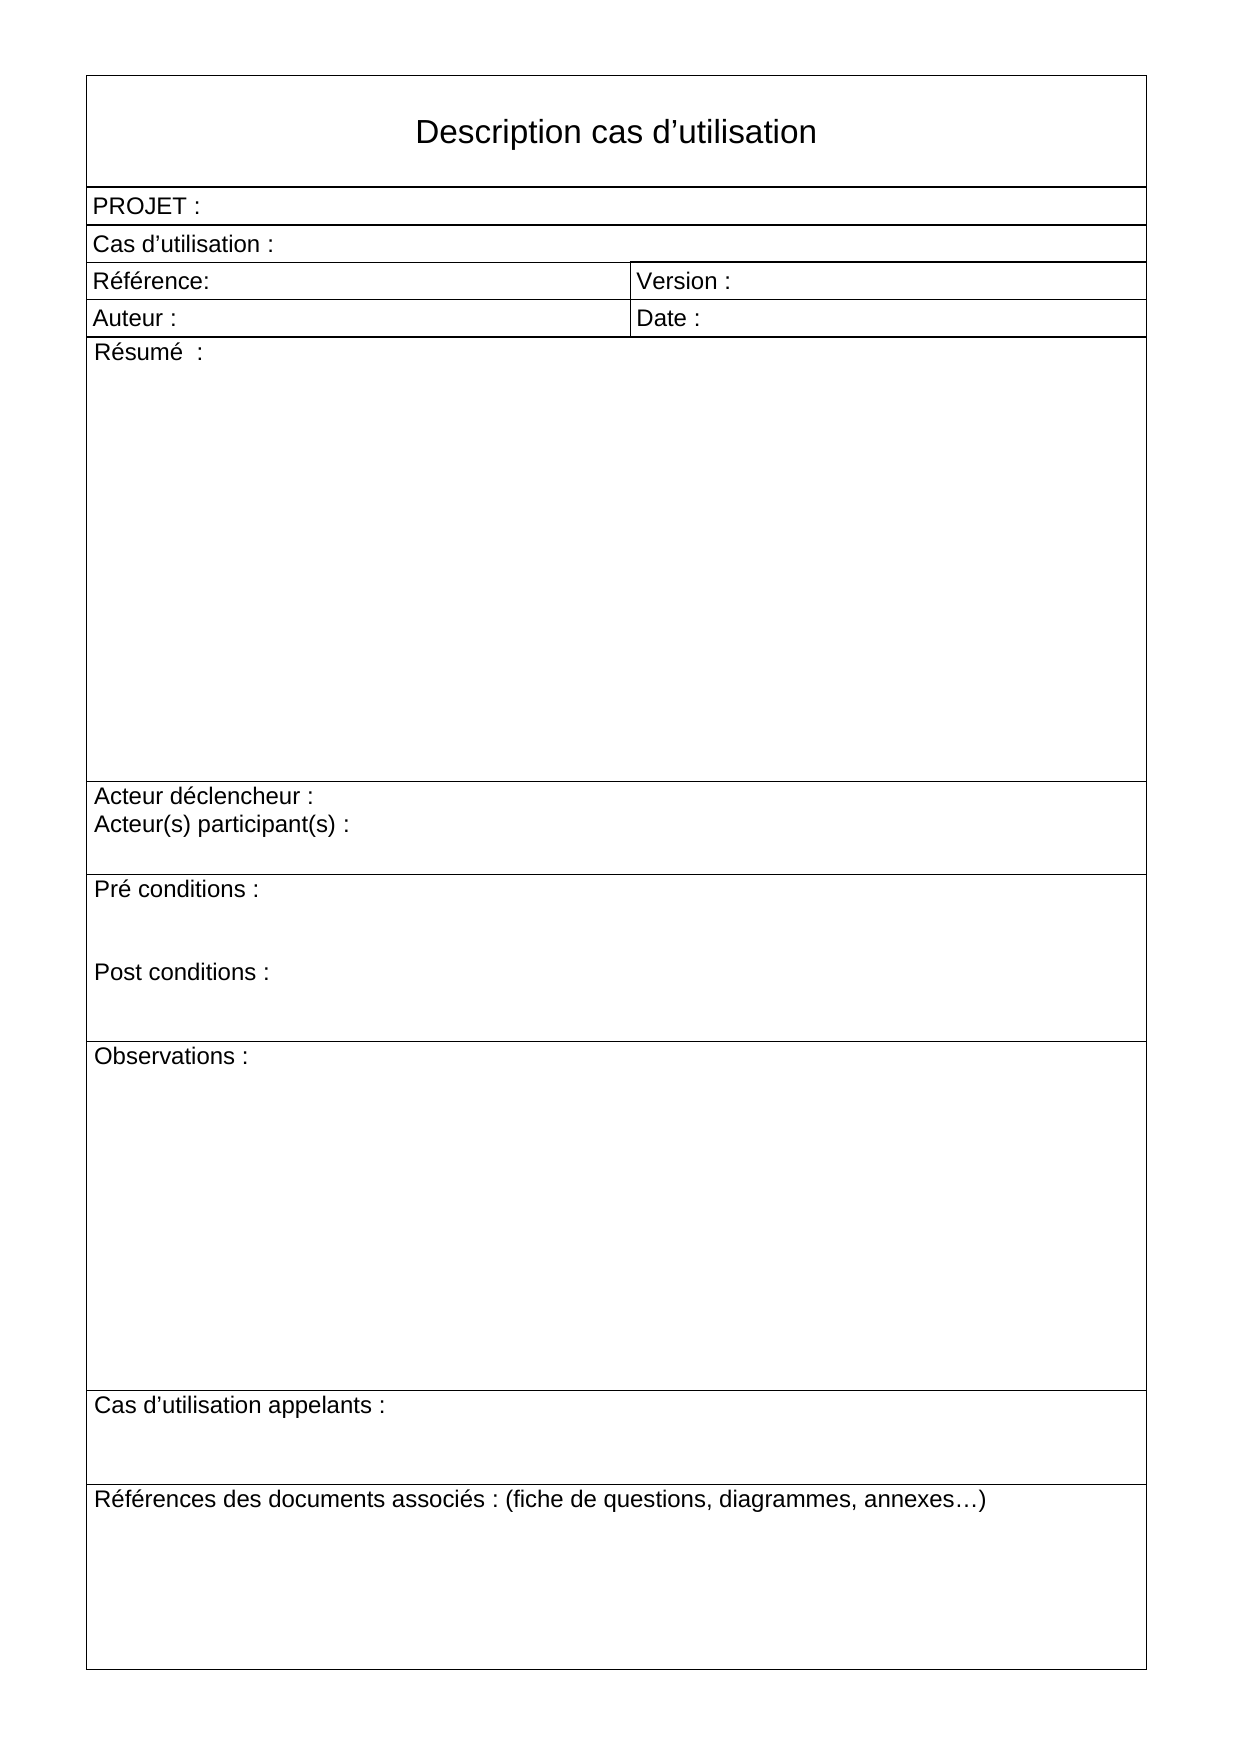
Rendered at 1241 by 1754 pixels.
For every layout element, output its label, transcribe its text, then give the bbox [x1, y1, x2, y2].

table_cell Références des documents associés : (fiche de questions, diagrammes, annexes…) [87, 1485, 1146, 1669]
table_header Description cas d’utilisation [87, 76, 1146, 186]
table_cell Acteur déclencheur : Acteur(s) participant(s) : [87, 782, 1146, 874]
table_cell Date : [631, 300, 1146, 336]
table_cell Référence: [87, 263, 630, 299]
table_cell Résumé : [87, 338, 1146, 781]
table_cell Pré conditions : Post conditions : [87, 875, 1146, 1041]
table_cell Version : [631, 263, 1146, 299]
table_cell Observations : [87, 1042, 1146, 1390]
table_cell Auteur : [87, 300, 630, 336]
table_cell Cas d’utilisation appelants : [87, 1391, 1146, 1483]
table_cell PROJET : [87, 188, 1146, 224]
table_cell Cas d’utilisation : [87, 226, 1146, 261]
